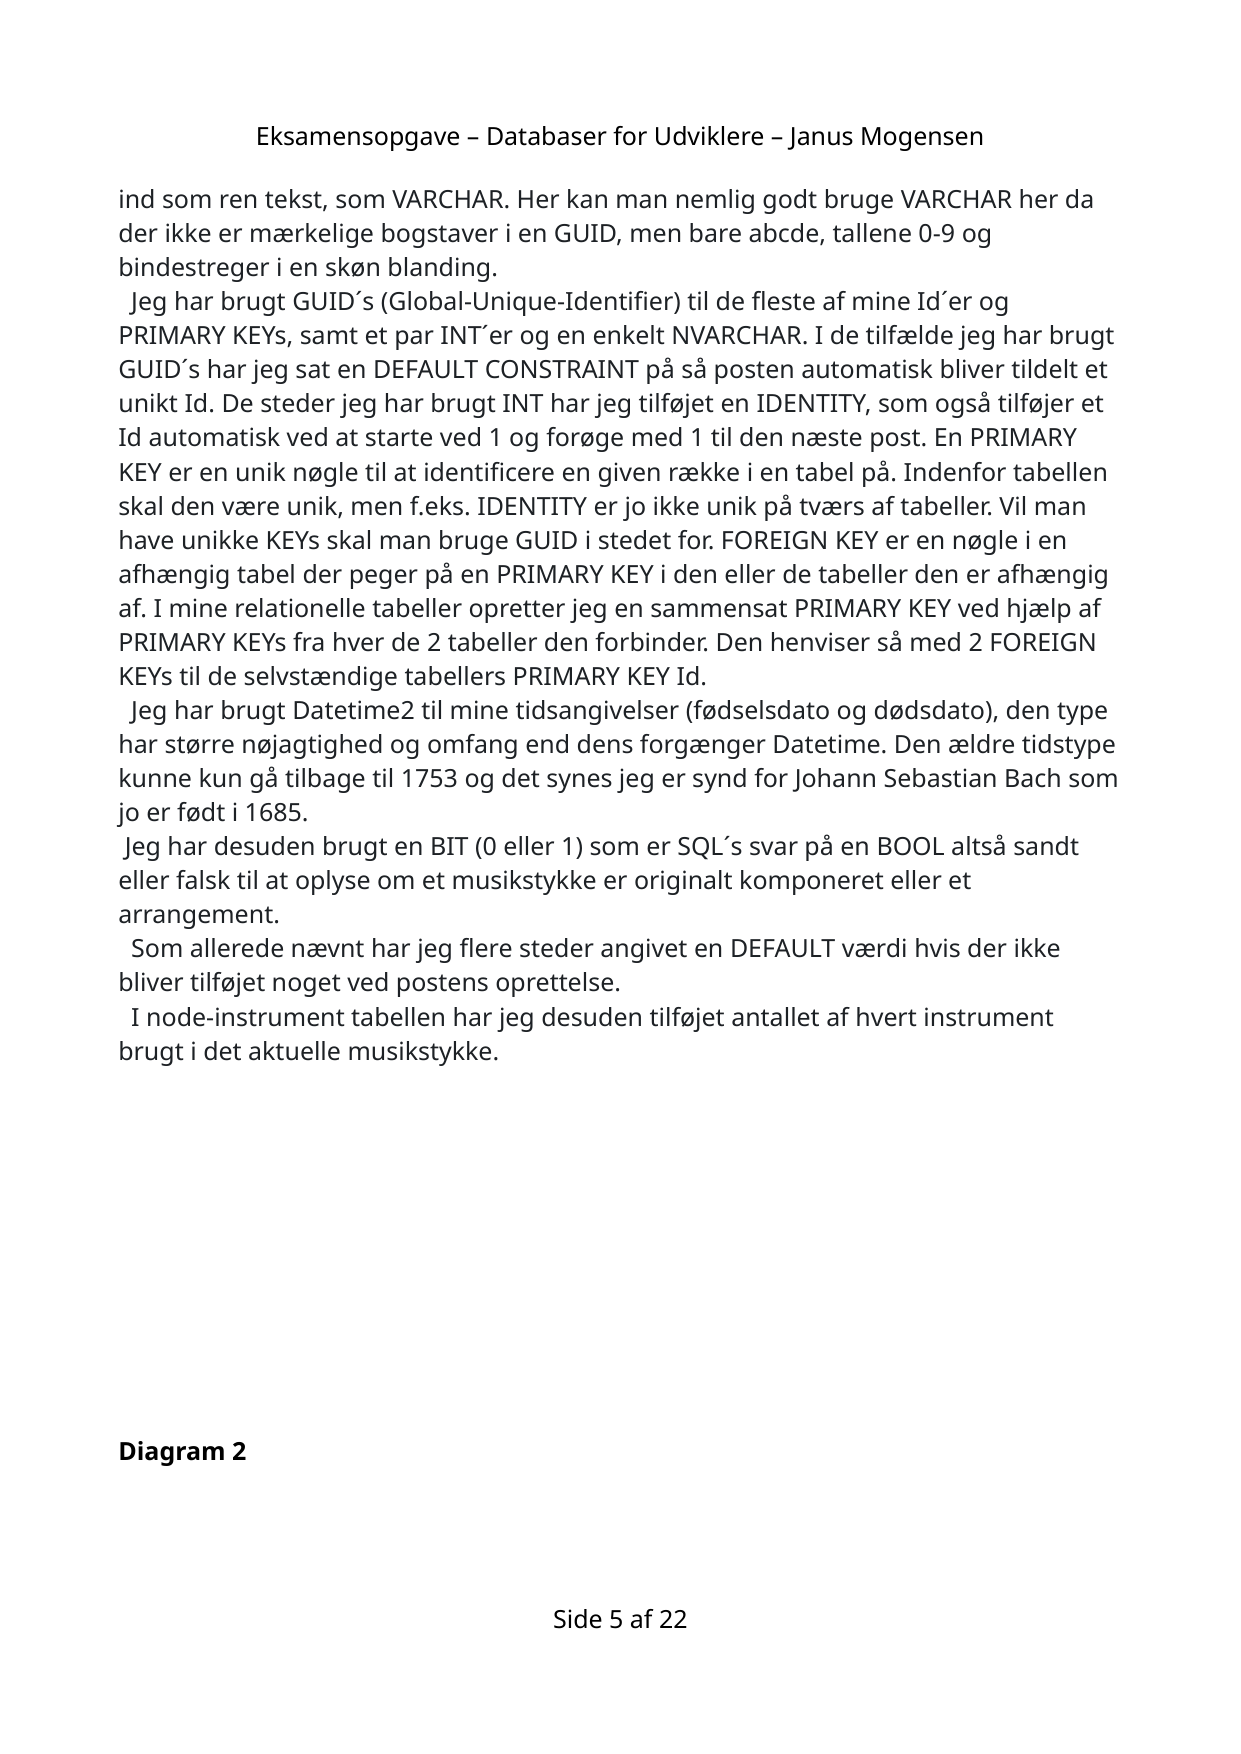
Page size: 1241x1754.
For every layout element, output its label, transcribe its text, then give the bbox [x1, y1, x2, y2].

text ind som ren tekst, som VARCHAR. Her kan man nemlig godt bruge VARCHAR her da der ikke er mærkelige bogstaver i en GUID, men bare abcde, tallene 0-9 og bindestreger i en skøn blanding. [118, 182, 1122, 284]
text Som allerede nævnt har jeg flere steder angivet en DEFAULT værdi hvis der ikke bliver tilføjet noget ved postens oprettelse. [118, 931, 1122, 999]
text Diagram 2 [118, 1433, 1122, 1467]
text Jeg har brugt Datetime2 til mine tidsangivelser (fødselsdato og dødsdato), den type har større nøjagtighed og omfang end dens forgænger Datetime. Den ældre tidstype kunne kun gå tilbage til 1753 og det synes jeg er synd for Johann Sebastian Bach som jo er født i 1685. [118, 693, 1122, 829]
text Jeg har desuden brugt en BIT (0 eller 1) som er SQL´s svar på en BOOL altså sandt eller falsk til at oplyse om et musikstykke er originalt komponeret eller et arrangement. [118, 829, 1122, 931]
text Jeg har brugt GUID´s (Global-Unique-Identifier) til de fleste af mine Id´er og PRIMARY KEYs, samt et par INT´er og en enkelt NVARCHAR. I de tilfælde jeg har brugt GUID´s har jeg sat en DEFAULT CONSTRAINT på så posten automatisk bliver tildelt et unikt Id. De steder jeg har brugt INT har jeg tilføjet en IDENTITY, som også tilføjer et Id automatisk ved at starte ved 1 og forøge med 1 til den næste post. En PRIMARY KEY er en unik nøgle til at identificere en given række i en tabel på. Indenfor tabellen skal den være unik, men f.eks. IDENTITY er jo ikke unik på tværs af tabeller. Vil man have unikke KEYs skal man bruge GUID i stedet for. FOREIGN KEY er en nøgle i en afhængig tabel der peger på en PRIMARY KEY i den eller de tabeller den er afhængig af. I mine relationelle tabeller opretter jeg en sammensat PRIMARY KEY ved hjælp af PRIMARY KEYs fra hver de 2 tabeller den forbinder. Den henviser så med 2 FOREIGN KEYs til de selvstændige tabellers PRIMARY KEY Id. [118, 284, 1122, 693]
text I node-instrument tabellen har jeg desuden tilføjet antallet af hvert instrument brugt i det aktuelle musikstykke. [118, 999, 1122, 1067]
